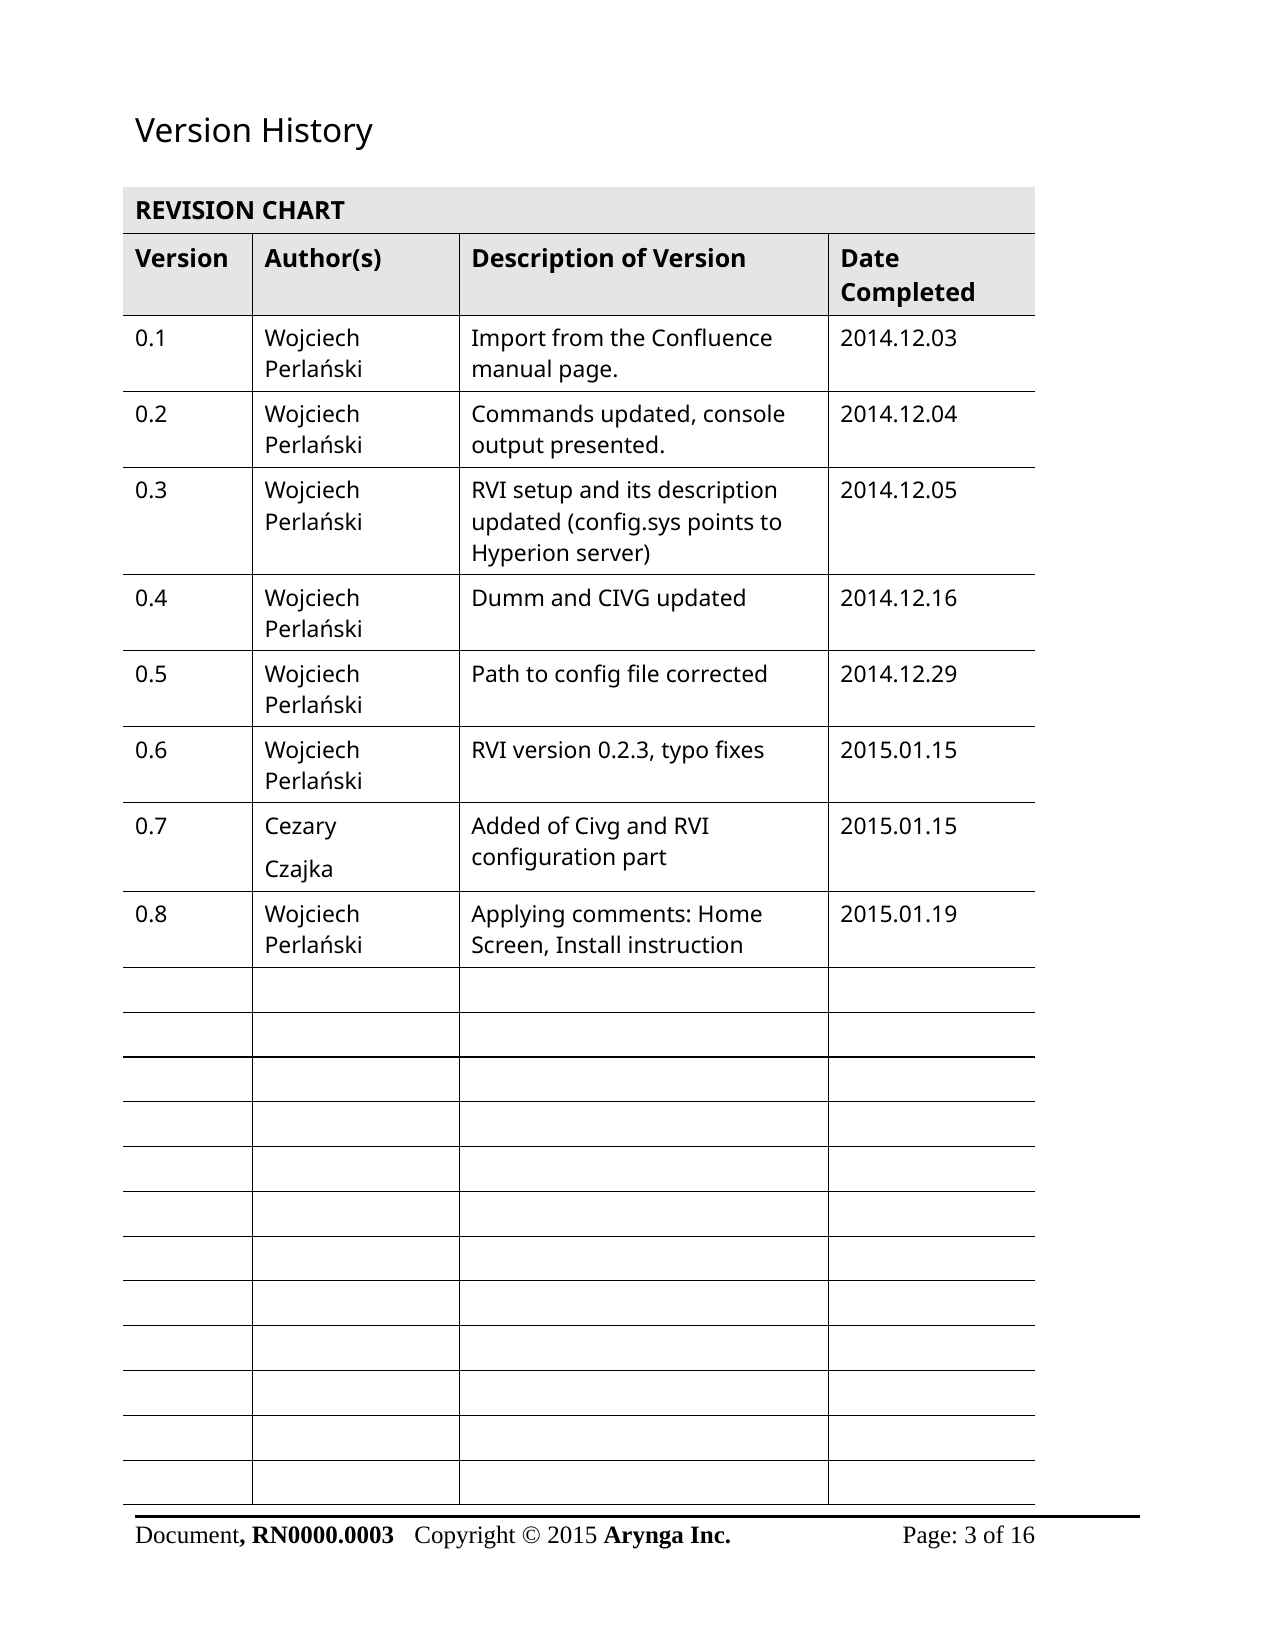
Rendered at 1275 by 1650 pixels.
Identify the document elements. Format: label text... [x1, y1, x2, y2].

table_header REVISION CHART [123, 187, 1035, 233]
table_cell Date Completed [829, 234, 1035, 315]
table_cell [123, 1461, 252, 1504]
subtitle Version History [135, 107, 1140, 152]
table_cell Version [123, 234, 252, 315]
table_cell [460, 1326, 828, 1370]
table_cell [829, 1416, 1035, 1459]
table_cell [253, 1371, 459, 1415]
table_cell [253, 1461, 459, 1504]
table_cell 0.5 [123, 651, 252, 726]
table_cell [253, 1416, 459, 1459]
table_cell Applying comments: Home Screen, Install instruction [460, 892, 828, 967]
table_cell 2015.01.19 [829, 892, 1035, 967]
table_cell [253, 1237, 459, 1280]
table_cell [829, 1192, 1035, 1236]
table_cell [460, 1013, 828, 1056]
table_cell [829, 1326, 1035, 1370]
table_cell [460, 1371, 828, 1415]
table_cell [829, 968, 1035, 1012]
table_cell [123, 1013, 252, 1056]
table_cell [253, 1281, 459, 1325]
table_cell 0.6 [123, 727, 252, 802]
table_cell [829, 1281, 1035, 1325]
table_cell 2014.12.04 [829, 392, 1035, 467]
table_cell [253, 968, 459, 1012]
table_cell [460, 1461, 828, 1504]
table_cell RVI setup and its description updated (config.sys points to Hyperion server) [460, 468, 828, 574]
table_cell [123, 1281, 252, 1325]
table_cell [123, 1371, 252, 1415]
table_cell 2014.12.16 [829, 575, 1035, 650]
table_cell 2015.01.15 [829, 727, 1035, 802]
table_cell Path to config file corrected [460, 651, 828, 726]
table_cell Description of Version [460, 234, 828, 315]
table_cell [829, 1371, 1035, 1415]
table_cell 0.4 [123, 575, 252, 650]
table_cell [460, 1281, 828, 1325]
table_cell [123, 1416, 252, 1459]
table_cell [460, 1237, 828, 1280]
table_cell [123, 1147, 252, 1191]
table_cell Dumm and CIVG updated [460, 575, 828, 650]
table_cell RVI version 0.2.3, typo fixes [460, 727, 828, 802]
table_cell Wojciech Perlański [253, 392, 459, 467]
table_cell 2014.12.03 [829, 316, 1035, 391]
table_cell [123, 968, 252, 1012]
table_cell [123, 1326, 252, 1370]
table_cell Wojciech Perlański [253, 727, 459, 802]
table_cell [123, 1192, 252, 1236]
table_cell [829, 1237, 1035, 1280]
table_cell Wojciech Perlański [253, 892, 459, 967]
table_cell [253, 1326, 459, 1370]
table_cell 2014.12.05 [829, 468, 1035, 574]
table_cell 0.3 [123, 468, 252, 574]
table_cell [123, 1102, 252, 1146]
table_cell [829, 1102, 1035, 1146]
table_cell 0.8 [123, 892, 252, 967]
table_cell [123, 1237, 252, 1280]
table_cell [829, 1147, 1035, 1191]
table_cell Wojciech Perlański [253, 651, 459, 726]
table_cell [460, 1416, 828, 1459]
table_cell Import from the Confluence manual page. [460, 316, 828, 391]
table_cell [253, 1147, 459, 1191]
table_cell 0.7 [123, 803, 252, 891]
table_cell Wojciech Perlański [253, 575, 459, 650]
table_cell [460, 1192, 828, 1236]
table_cell [460, 1058, 828, 1101]
table_cell [460, 1147, 828, 1191]
table_cell [123, 1058, 252, 1101]
table_cell Wojciech Perlański [253, 468, 459, 574]
table_cell [253, 1058, 459, 1101]
table_cell Author(s) [253, 234, 459, 315]
table_cell 0.1 [123, 316, 252, 391]
table_cell 2014.12.29 [829, 651, 1035, 726]
table_cell [829, 1013, 1035, 1056]
table_cell [253, 1013, 459, 1056]
table_cell Wojciech Perlański [253, 316, 459, 391]
table_cell Commands updated, console output presented. [460, 392, 828, 467]
table_cell [829, 1058, 1035, 1101]
table_cell Added of Civg and RVI configuration part [460, 803, 828, 891]
table_cell [829, 1461, 1035, 1504]
table_cell [253, 1102, 459, 1146]
table_cell [460, 968, 828, 1012]
table_cell [460, 1102, 828, 1146]
table_cell [253, 1192, 459, 1236]
table_cell Cezary Czajka [253, 803, 459, 891]
table_cell 0.2 [123, 392, 252, 467]
table_cell 2015.01.15 [829, 803, 1035, 891]
